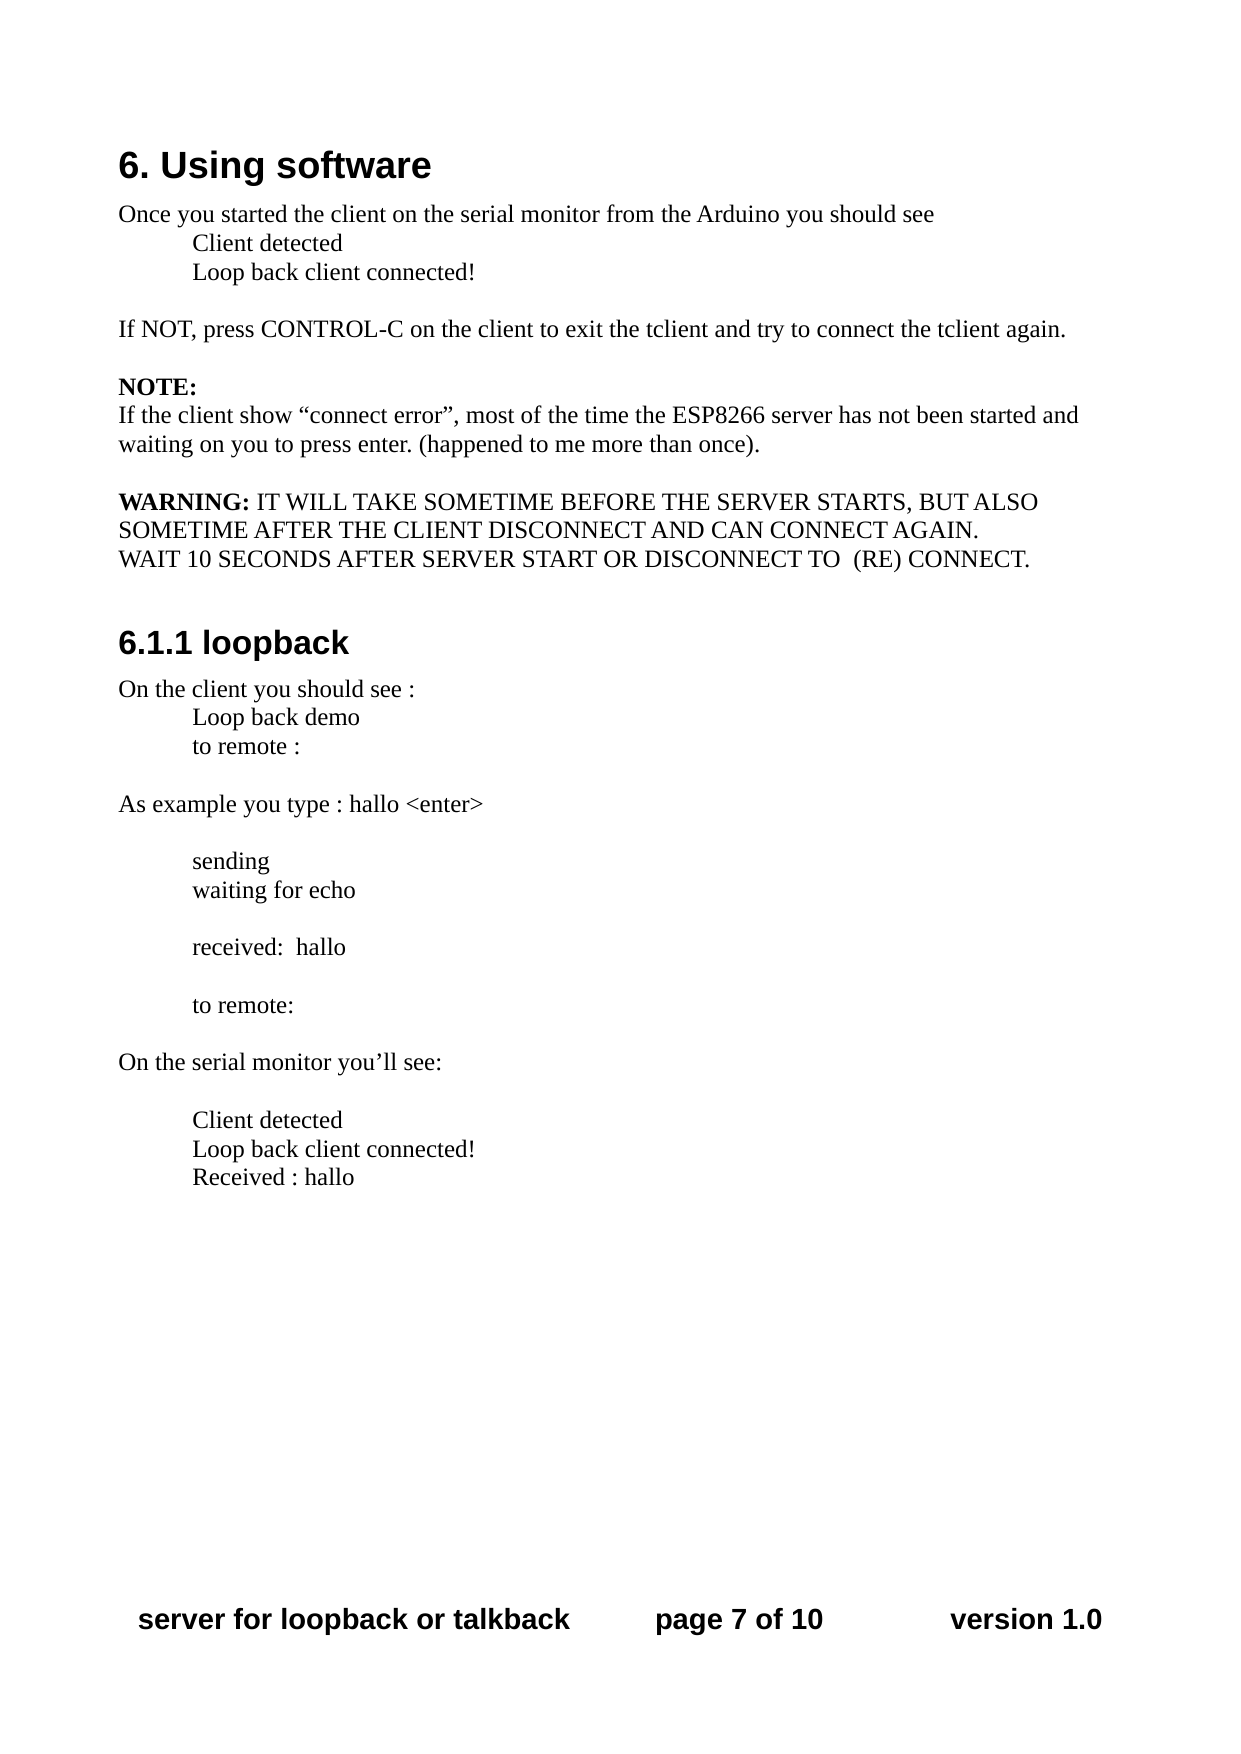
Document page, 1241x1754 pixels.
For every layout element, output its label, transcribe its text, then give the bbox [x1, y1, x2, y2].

subtitle 6. Using software [118, 143, 1122, 187]
text sending [118, 846, 1122, 875]
text to remote : [118, 731, 1122, 760]
text Loop back client connected! [118, 1134, 1122, 1162]
text Client detected [118, 228, 1122, 257]
text received: hallo [118, 932, 1122, 961]
text If NOT, press CONTROL-C on the client to exit the tclient and try to connect the tclient again. [118, 314, 1122, 343]
text Client detected [118, 1105, 1122, 1134]
text On the client you should see : [118, 674, 1122, 702]
text On the serial monitor you’ll see: [118, 1047, 1122, 1076]
text Loop back demo [118, 702, 1122, 731]
text Loop back client connected! [118, 257, 1122, 286]
text to remote: [118, 990, 1122, 1019]
subtitle 6.1.1 loopback [118, 623, 1122, 661]
text WAIT 10 SECONDS AFTER SERVER START OR DISCONNECT TO (RE) CONNECT. [118, 544, 1122, 573]
text waiting for echo [118, 875, 1122, 904]
text If the client show “connect error”, most of the time the ESP8266 server has not been started and waiting on you to press enter. (happened to me more than once). [118, 401, 1122, 458]
text NOTE: [118, 372, 1122, 401]
text Once you started the client on the serial monitor from the Arduino you should see [118, 199, 1122, 228]
text As example you type : hallo <enter> [118, 789, 1122, 817]
text WARNING: IT WILL TAKE SOMETIME BEFORE THE SERVER STARTS, BUT ALSO SOMETIME AFTER THE CLIENT DISCONNECT AND CAN CONNECT AGAIN. [118, 487, 1122, 544]
text Received : hallo [118, 1162, 1122, 1191]
